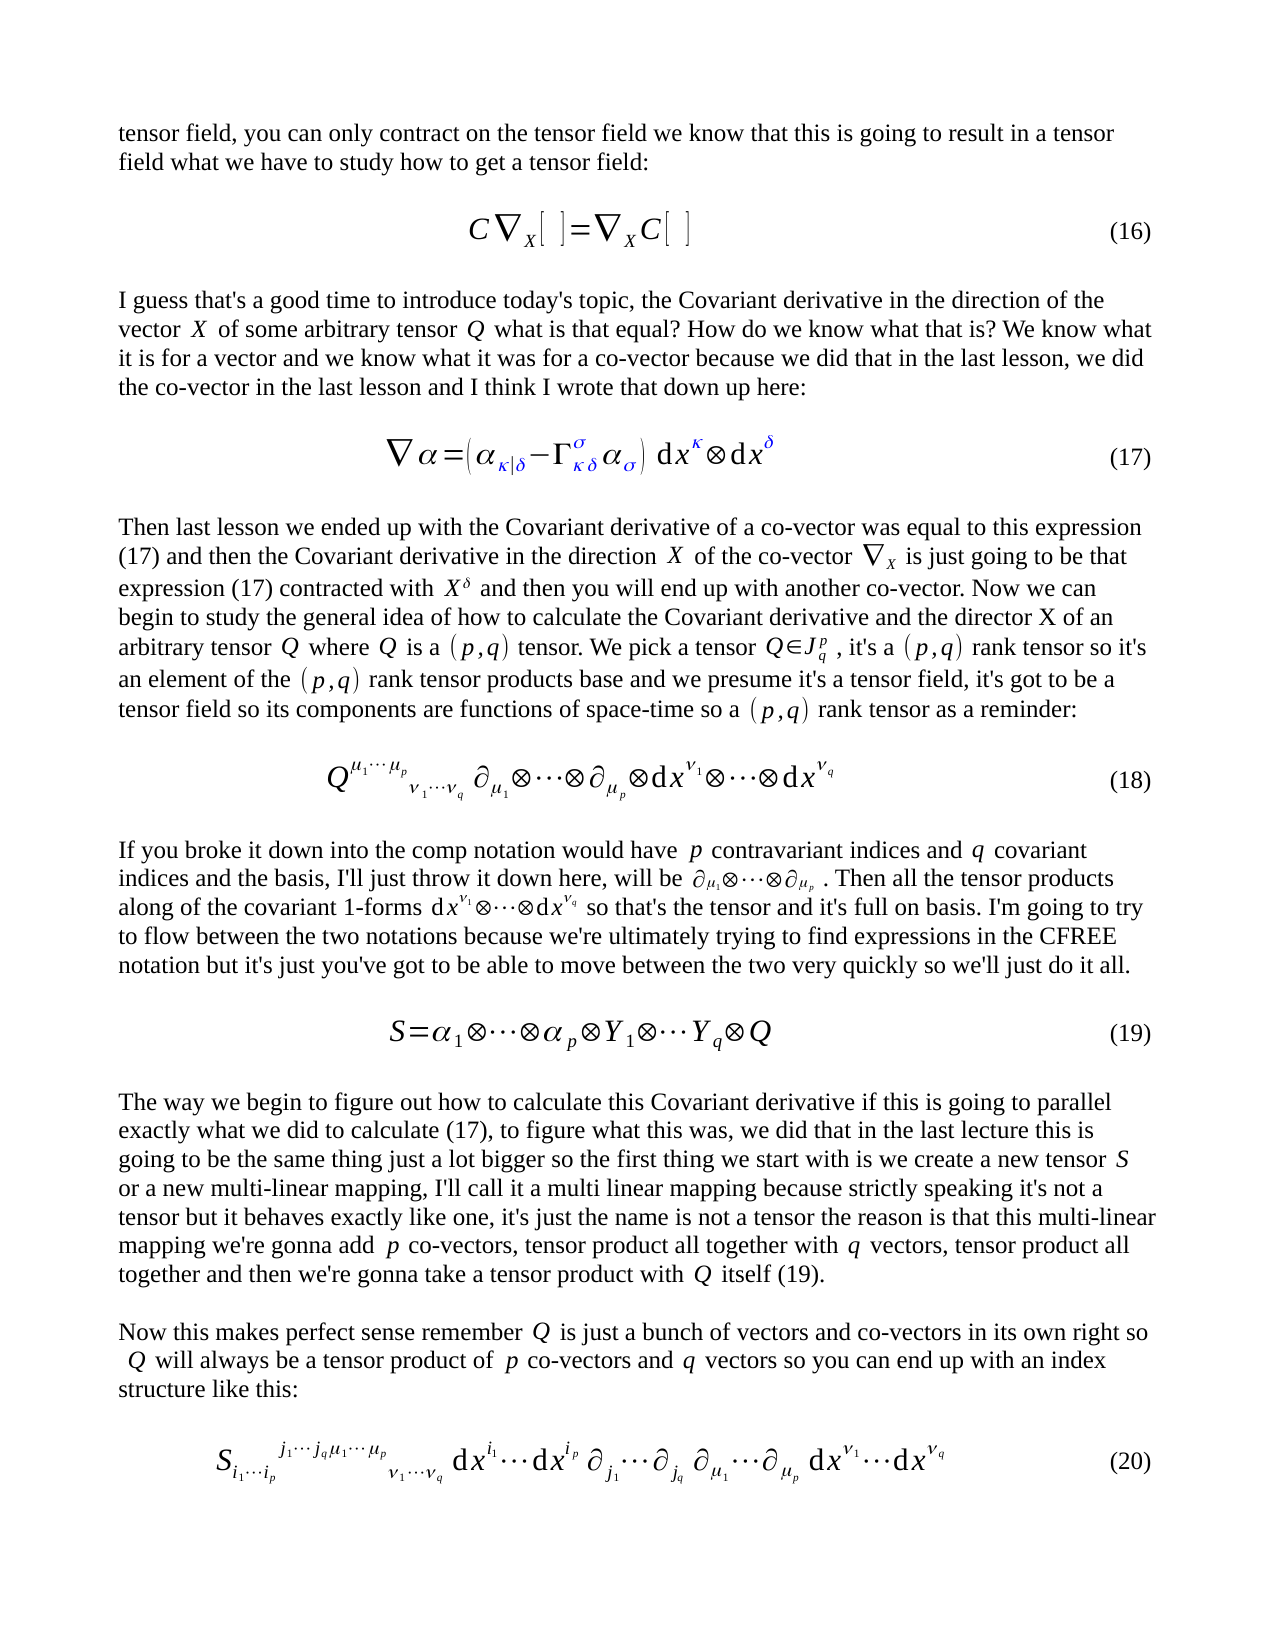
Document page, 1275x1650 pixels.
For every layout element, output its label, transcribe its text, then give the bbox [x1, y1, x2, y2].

table_header [118, 1007, 1041, 1058]
text The way we begin to figure out how to calculate this Covariant derivative if this is going to parallel exactly what we did to calculate (17), to figure what this was, we did that in the last lecture this is going to be the same thing just a lot bigger so the first thing we start with is we create a new tensoror a new multi-linear mapping, I'll call it a multi linear mapping because strictly speaking it's not a tensor but it behaves exactly like one, it's just the name is not a tensor the reason is that this multi-linear mapping we're gonna addco-vectors, tensor product all together withvectors, tensor product all together and then we're gonna take a tensor product withitself (19). [118, 1087, 1157, 1288]
table_header [118, 754, 1041, 806]
table_header (20) [1041, 1432, 1157, 1490]
table_header [118, 204, 1041, 257]
table_header (17) [1041, 429, 1157, 484]
text If you broke it down into the comp notation would havecontravariant indices andcovariant indices and the basis, I'll just throw it down here, will be. Then all the tensor products along of the covariant 1-formsso that's the tensor and it's full on basis. I'm going to try to flow between the two notations because we're ultimately trying to find expressions in the CFREE notation but it's just you've got to be able to move between the two very quickly so we'll just do it all. [118, 835, 1157, 978]
table_header (19) [1041, 1007, 1157, 1058]
table_header [118, 1432, 1041, 1490]
text tensor field, you can only contract on the tensor field we know that this is going to result in a tensor field what we have to study how to get a tensor field: [118, 118, 1157, 176]
table_header [118, 429, 1041, 484]
table_header (18) [1041, 754, 1157, 806]
text Now this makes perfect sense rememberis just a bunch of vectors and co-vectors in its own right so will always be a tensor product ofco-vectors andvectors so you can end up with an index structure like this: [118, 1317, 1157, 1403]
text I guess that's a good time to introduce today's topic, the Covariant derivative in the direction of the vectorof some arbitrary tensorwhat is that equal? How do we know what that is? We know what it is for a vector and we know what it was for a co-vector because we did that in the last lesson, we did the co-vector in the last lesson and I think I wrote that down up here: [118, 286, 1157, 401]
text Then last lesson we ended up with the Covariant derivative of a co-vector was equal to this expression (17) and then the Covariant derivative in the directionof the co-vectoris just going to be that expression (17) contracted withand then you will end up with another co-vector. Now we can begin to study the general idea of how to calculate the Covariant derivative and the director X of an arbitrary tensorwhereis atensor. We pick a tensor, it's arank tensor so it's an element of therank tensor products base and we presume it's a tensor field, it's got to be a tensor field so its components are functions of space-time so arank tensor as a reminder: [118, 512, 1157, 725]
table_header (16) [1041, 204, 1157, 257]
